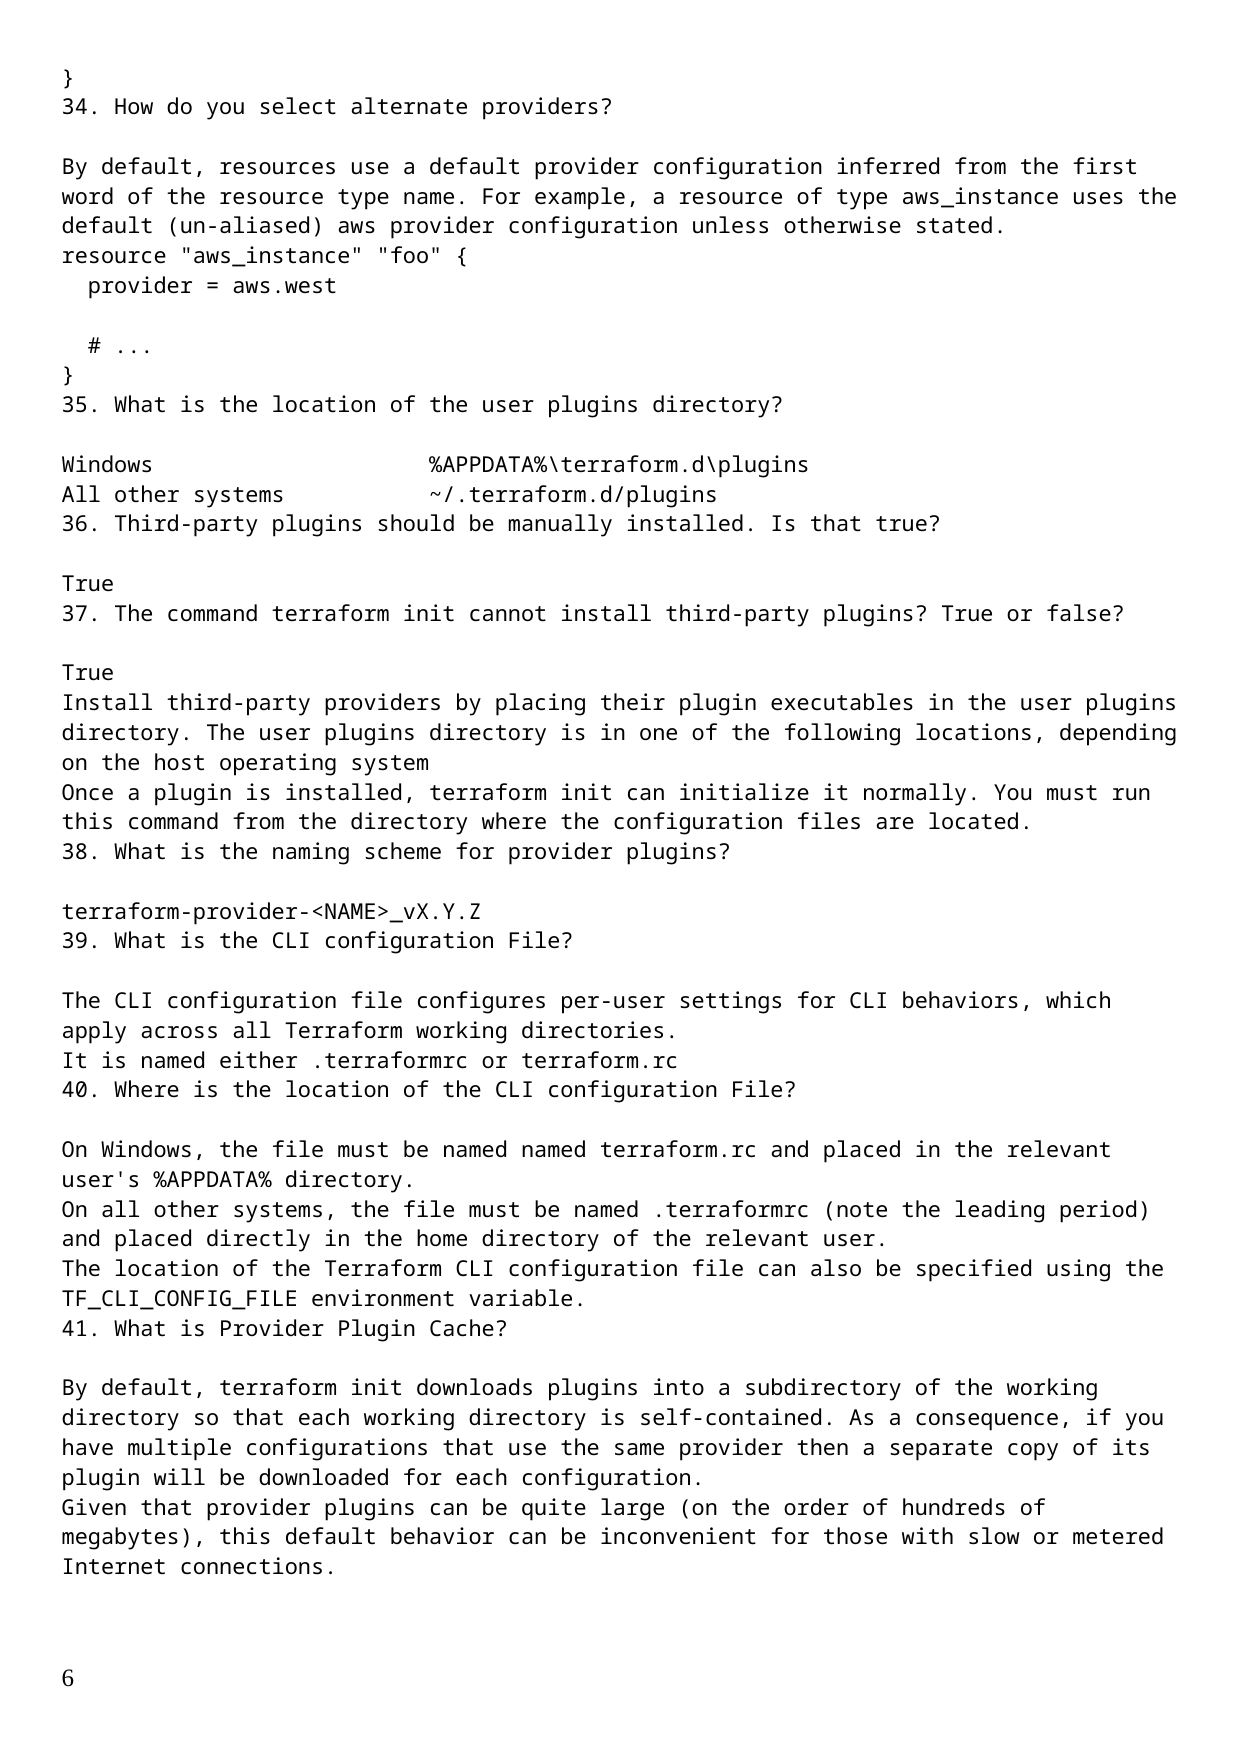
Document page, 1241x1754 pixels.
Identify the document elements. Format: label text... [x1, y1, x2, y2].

text The location of the Terraform CLI configuration file can also be specified using the TF_CLI_CONFIG_FILE environment variable. [61, 1253, 1179, 1313]
text 35. What is the location of the user plugins directory? [61, 389, 1179, 419]
text All other systems ~/.terraform.d/plugins [61, 478, 1179, 508]
text # ... [61, 329, 1179, 359]
text provider = aws.west [61, 270, 1179, 300]
text The CLI configuration file configures per-user settings for CLI behaviors, which apply across all Terraform working directories. [61, 985, 1179, 1044]
text 39. What is the CLI configuration File? [61, 925, 1179, 955]
text terraform-provider-<NAME>_vX.Y.Z [61, 896, 1179, 925]
text True [61, 657, 1179, 687]
text resource "aws_instance" "foo" { [61, 240, 1179, 270]
text Given that provider plugins can be quite large (on the order of hundreds of megabytes), this default behavior can be inconvenient for those with slow or metered Internet connections. [61, 1491, 1179, 1581]
text It is named either .terraformrc or terraform.rc [61, 1044, 1179, 1074]
text Once a plugin is installed, terraform init can initialize it normally. You must run this command from the directory where the configuration files are located. [61, 776, 1179, 836]
text 41. What is Provider Plugin Cache? [61, 1313, 1179, 1342]
text 38. What is the naming scheme for provider plugins? [61, 836, 1179, 866]
text 40. Where is the location of the CLI configuration File? [61, 1074, 1179, 1104]
text On all other systems, the file must be named .terraformrc (note the leading period) and placed directly in the home directory of the relevant user. [61, 1193, 1179, 1253]
text By default, resources use a default provider configuration inferred from the first word of the resource type name. For example, a resource of type aws_instance uses the default (un-aliased) aws provider configuration unless otherwise stated. [61, 151, 1179, 240]
text } [61, 61, 1179, 91]
text Windows %APPDATA%\terraform.d\plugins [61, 449, 1179, 478]
text 34. How do you select alternate providers? [61, 91, 1179, 121]
text } [61, 359, 1179, 389]
text True [61, 568, 1179, 598]
text 37. The command terraform init cannot install third-party plugins? True or false? [61, 598, 1179, 627]
text On Windows, the file must be named named terraform.rc and placed in the relevant user's %APPDATA% directory. [61, 1134, 1179, 1193]
text By default, terraform init downloads plugins into a subdirectory of the working directory so that each working directory is self-contained. As a consequence, if you have multiple configurations that use the same provider then a separate copy of its plugin will be downloaded for each configuration. [61, 1372, 1179, 1491]
text 36. Third-party plugins should be manually installed. Is that true? [61, 508, 1179, 538]
text Install third-party providers by placing their plugin executables in the user plugins directory. The user plugins directory is in one of the following locations, depending on the host operating system [61, 687, 1179, 776]
